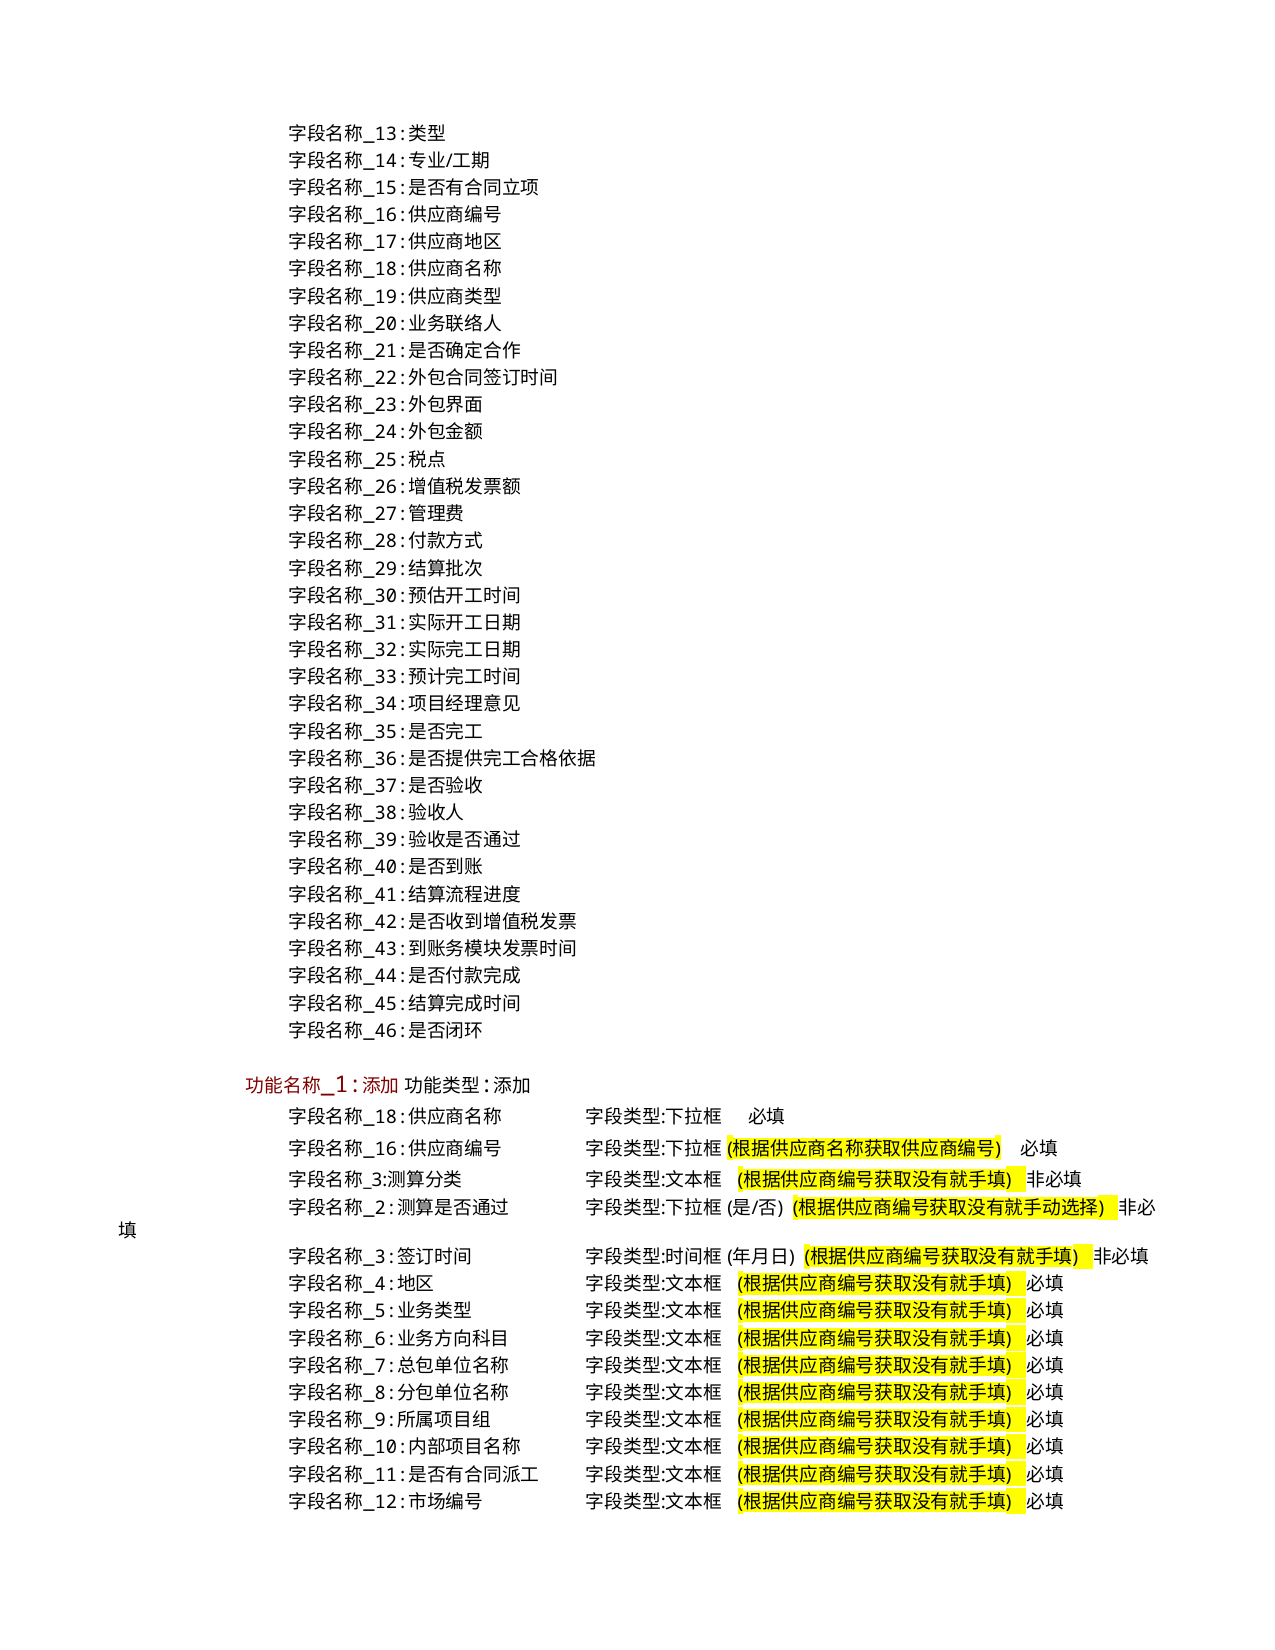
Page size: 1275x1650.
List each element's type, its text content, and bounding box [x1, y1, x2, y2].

text 字段名称_25:税点 [118, 444, 1157, 472]
text 字段名称_33:预计完工时间 [118, 662, 1157, 689]
text 字段名称_24:外包金额 [118, 417, 1157, 444]
text 字段名称_12:市场编号 字段类型:文本框 (根据供应商编号获取没有就手填) 必填 [118, 1486, 1157, 1514]
text 字段名称_14:专业/工期 [118, 145, 1157, 172]
text 字段名称_23:外包界面 [118, 390, 1157, 417]
text 字段名称_9:所属项目组 字段类型:文本框 (根据供应商编号获取没有就手填) 必填 [118, 1405, 1157, 1432]
text 字段名称_27:管理费 [118, 499, 1157, 526]
text 字段名称_30:预估开工时间 [118, 580, 1157, 607]
text 字段名称_35:是否完工 [118, 716, 1157, 743]
text 字段名称_42:是否收到增值税发票 [118, 907, 1157, 934]
text 字段名称_2:测算是否通过 字段类型:下拉框 (是/否) (根据供应商编号获取没有就手动选择) 非必填 [118, 1193, 1157, 1242]
text 字段名称_32:实际完工日期 [118, 635, 1157, 662]
text 字段名称_31:实际开工日期 [118, 607, 1157, 635]
text 字段名称_28:付款方式 [118, 526, 1157, 553]
text 字段名称_39:验收是否通过 [118, 825, 1157, 852]
text 字段名称_37:是否验收 [118, 771, 1157, 798]
text 字段名称_29:结算批次 [118, 553, 1157, 580]
text 字段名称_8:分包单位名称 字段类型:文本框 (根据供应商编号获取没有就手填) 必填 [118, 1378, 1157, 1405]
text 字段名称_17:供应商地区 [118, 227, 1157, 254]
text 字段名称_41:结算流程进度 [118, 879, 1157, 907]
text 字段名称_3:签订时间 字段类型:时间框 (年月日) (根据供应商编号获取没有就手填) 非必填 [118, 1242, 1157, 1269]
text 字段名称_38:验收人 [118, 798, 1157, 825]
text 字段名称_18:供应商名称 字段类型:下拉框 必填 [118, 1099, 1157, 1131]
text 字段名称_3:测算分类 字段类型:文本框 (根据供应商编号获取没有就手填) 非必填 [118, 1162, 1157, 1193]
text 字段名称_7:总包单位名称 字段类型:文本框 (根据供应商编号获取没有就手填) 必填 [118, 1351, 1157, 1378]
text 字段名称_45:结算完成时间 [118, 988, 1157, 1015]
text 字段名称_4:地区 字段类型:文本框 (根据供应商编号获取没有就手填) 必填 [118, 1269, 1157, 1296]
text 字段名称_13:类型 [118, 118, 1157, 145]
text 字段名称_11:是否有合同派工 字段类型:文本框 (根据供应商编号获取没有就手填) 必填 [118, 1459, 1157, 1486]
text 字段名称_22:外包合同签订时间 [118, 363, 1157, 390]
text 字段名称_34:项目经理意见 [118, 689, 1157, 716]
text 字段名称_15:是否有合同立项 [118, 172, 1157, 200]
text 字段名称_40:是否到账 [118, 852, 1157, 879]
text 字段名称_16:供应商编号 字段类型:下拉框 (根据供应商名称获取供应商编号) 必填 [118, 1131, 1157, 1162]
text 字段名称_46:是否闭环 [118, 1015, 1157, 1042]
text 字段名称_18:供应商名称 [118, 254, 1157, 281]
text 功能名称_1:添加 功能类型:添加 [118, 1068, 1157, 1099]
text 字段名称_20:业务联络人 [118, 308, 1157, 336]
text 字段名称_10:内部项目名称 字段类型:文本框 (根据供应商编号获取没有就手填) 必填 [118, 1432, 1157, 1459]
text 字段名称_19:供应商类型 [118, 281, 1157, 308]
text 字段名称_44:是否付款完成 [118, 961, 1157, 988]
text 字段名称_26:增值税发票额 [118, 472, 1157, 499]
text 字段名称_21:是否确定合作 [118, 336, 1157, 363]
text 字段名称_5:业务类型 字段类型:文本框 (根据供应商编号获取没有就手填) 必填 [118, 1296, 1157, 1323]
text 字段名称_16:供应商编号 [118, 200, 1157, 227]
text 字段名称_6:业务方向科目 字段类型:文本框 (根据供应商编号获取没有就手填) 必填 [118, 1323, 1157, 1351]
text 字段名称_36:是否提供完工合格依据 [118, 743, 1157, 771]
text 字段名称_43:到账务模块发票时间 [118, 934, 1157, 961]
